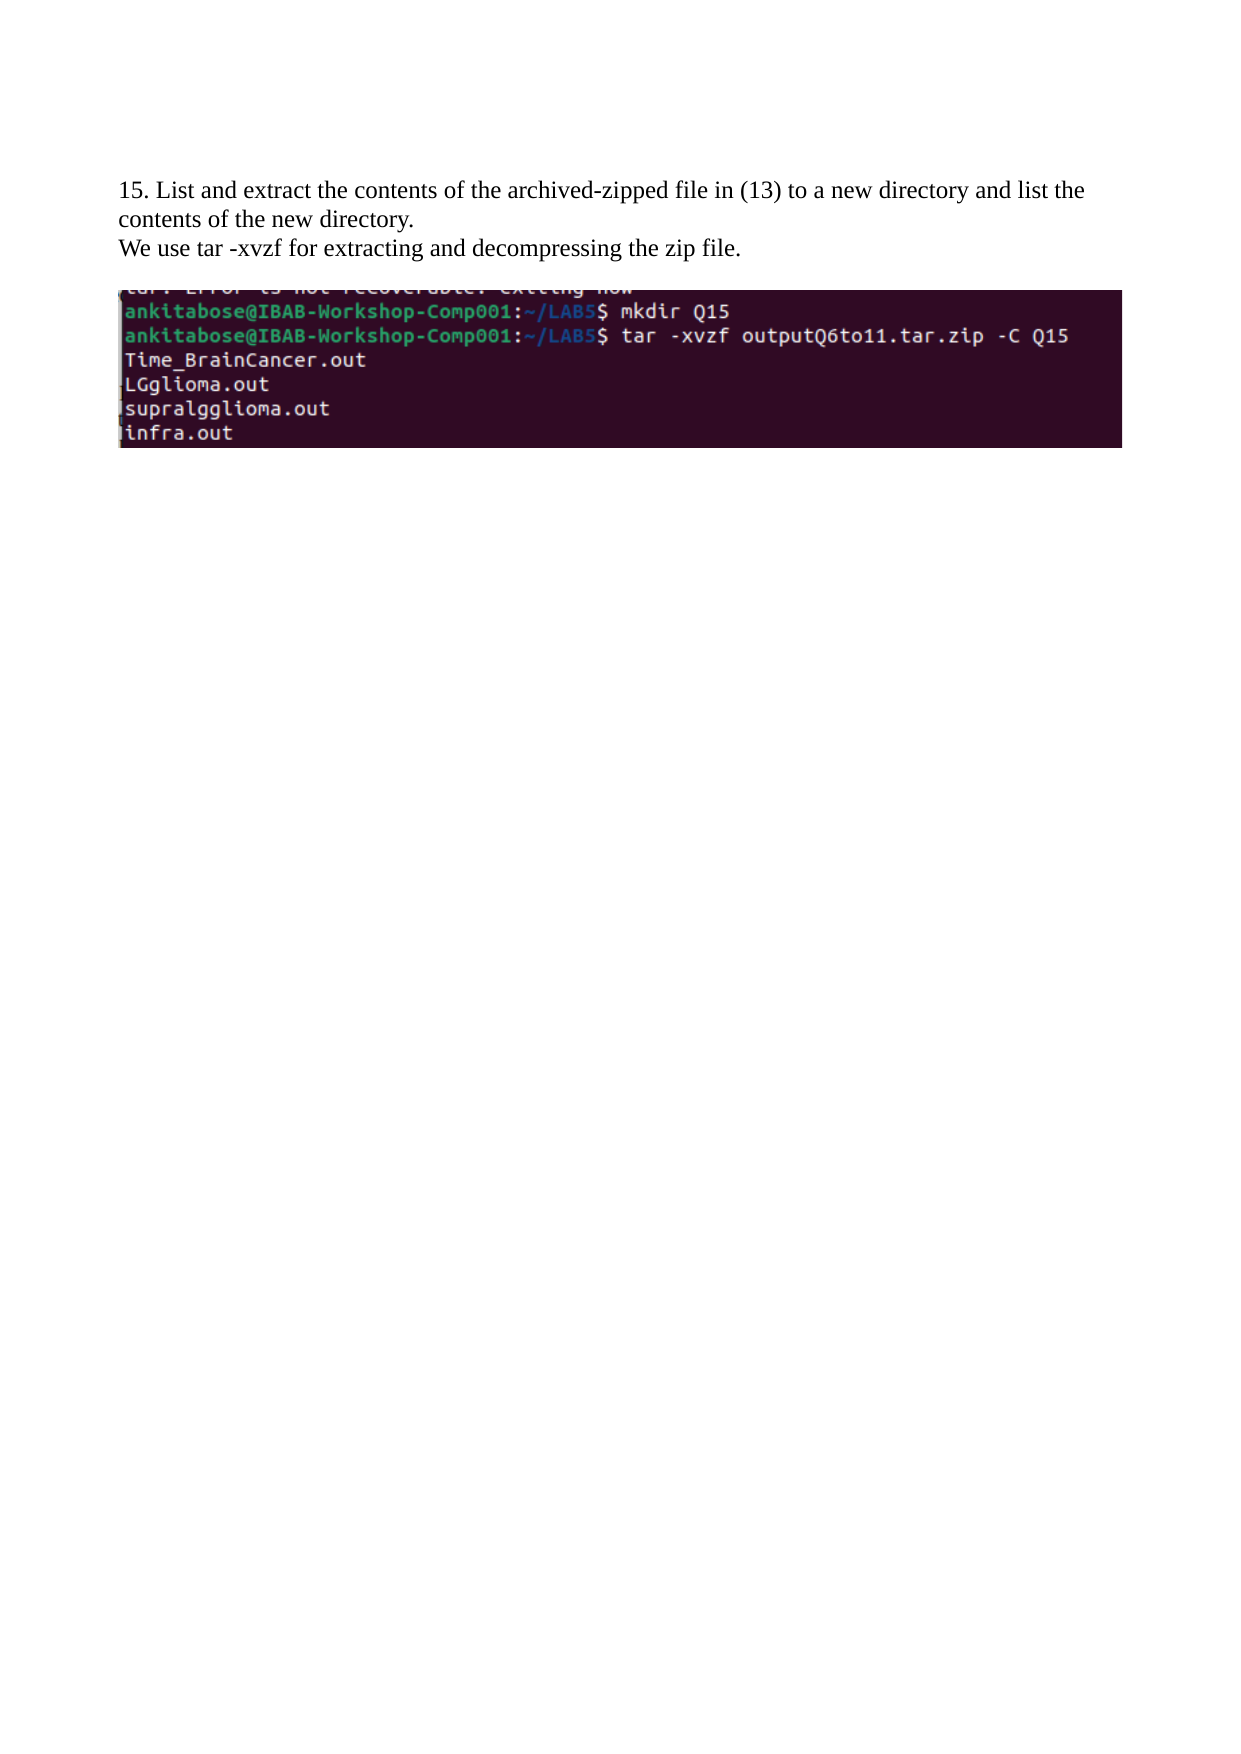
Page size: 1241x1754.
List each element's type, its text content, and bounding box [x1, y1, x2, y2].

text 15. List and extract the contents of the archived-zipped file in (13) to a new directory and list the contents of the new directory. [118, 176, 1122, 233]
text We use tar -xvzf for extracting and decompressing the zip file. [118, 233, 1122, 262]
picture [118, 290, 1123, 448]
